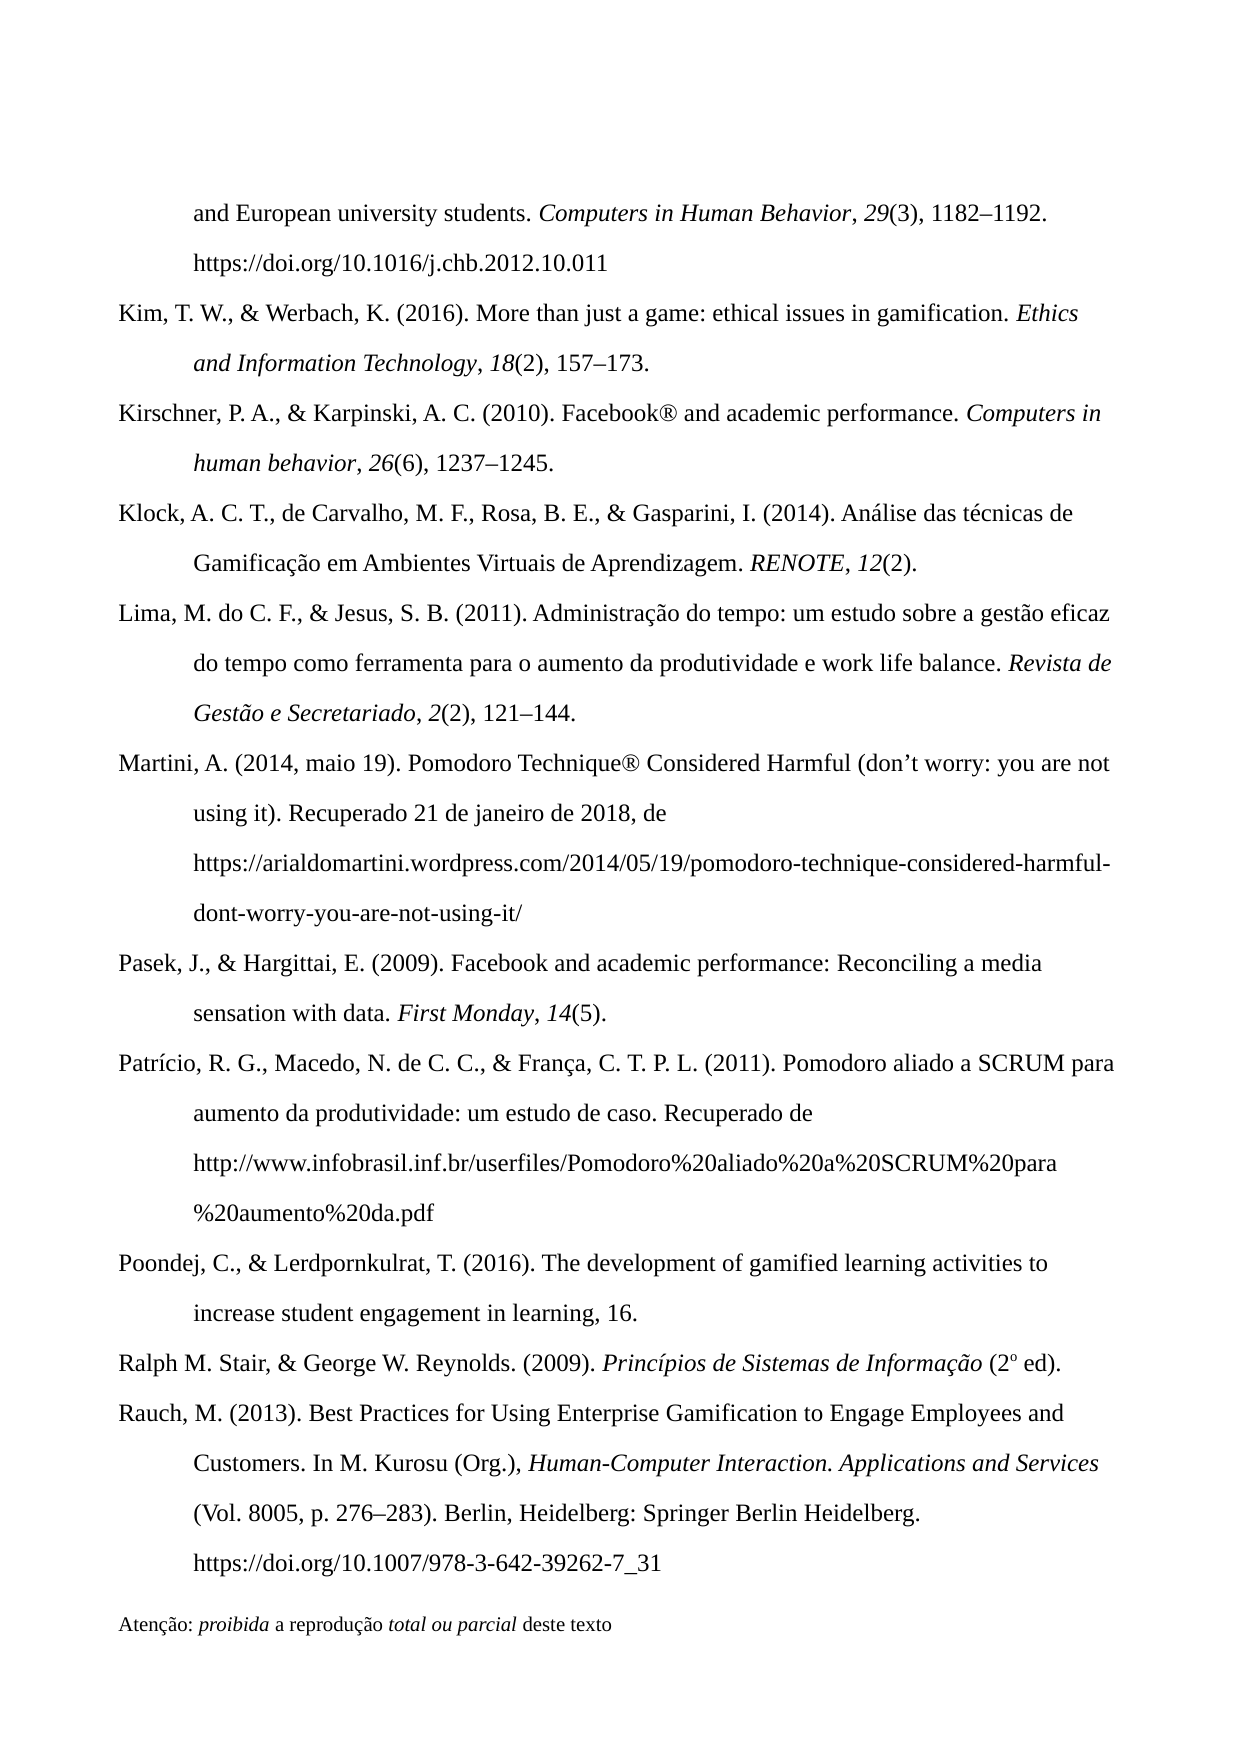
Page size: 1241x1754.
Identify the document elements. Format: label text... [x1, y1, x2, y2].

text Martini, A. (2014, maio 19). Pomodoro Technique® Considered Harmful (don’t worry: you are not using it). Recuperado 21 de janeiro de 2018, de https://arialdomartini.wordpress.com/2014/05/19/pomodoro-technique-considered-harmful-dont-worry-you-are-not-using-it/ [118, 726, 1122, 926]
text Lima, M. do C. F., & Jesus, S. B. (2011). Administração do tempo: um estudo sobre a gestão eficaz do tempo como ferramenta para o aumento da produtividade e work life balance. Revista de Gestão e Secretariado, 2(2), 121–144. [118, 576, 1122, 726]
text Pasek, J., & Hargittai, E. (2009). Facebook and academic performance: Reconciling a media sensation with data. First Monday, 14(5). [118, 926, 1122, 1026]
text Poondej, C., & Lerdpornkulrat, T. (2016). The development of gamified learning activities to increase student engagement in learning, 16. [118, 1226, 1122, 1326]
text and European university students. Computers in Human Behavior, 29(3), 1182–1192. https://doi.org/10.1016/j.chb.2012.10.011 [118, 176, 1122, 276]
text Ralph M. Stair, & George W. Reynolds. (2009). Princípios de Sistemas de Informação (2o ed). [118, 1326, 1122, 1376]
text Kirschner, P. A., & Karpinski, A. C. (2010). Facebook® and academic performance. Computers in human behavior, 26(6), 1237–1245. [118, 376, 1122, 476]
text Klock, A. C. T., de Carvalho, M. F., Rosa, B. E., & Gasparini, I. (2014). Análise das técnicas de Gamificação em Ambientes Virtuais de Aprendizagem. RENOTE, 12(2). [118, 476, 1122, 576]
text Rauch, M. (2013). Best Practices for Using Enterprise Gamification to Engage Employees and Customers. In M. Kurosu (Org.), Human-Computer Interaction. Applications and Services (Vol. 8005, p. 276–283). Berlin, Heidelberg: Springer Berlin Heidelberg. https://doi.org/10.1007/978-3-642-39262-7_31 [118, 1376, 1122, 1576]
text Patrício, R. G., Macedo, N. de C. C., & França, C. T. P. L. (2011). Pomodoro aliado a SCRUM para aumento da produtividade: um estudo de caso. Recuperado de http://www.infobrasil.inf.br/userfiles/Pomodoro%20aliado%20a%20SCRUM%20para%20aumento%20da.pdf [118, 1026, 1122, 1226]
text Kim, T. W., & Werbach, K. (2016). More than just a game: ethical issues in gamification. Ethics and Information Technology, 18(2), 157–173. [118, 276, 1122, 376]
